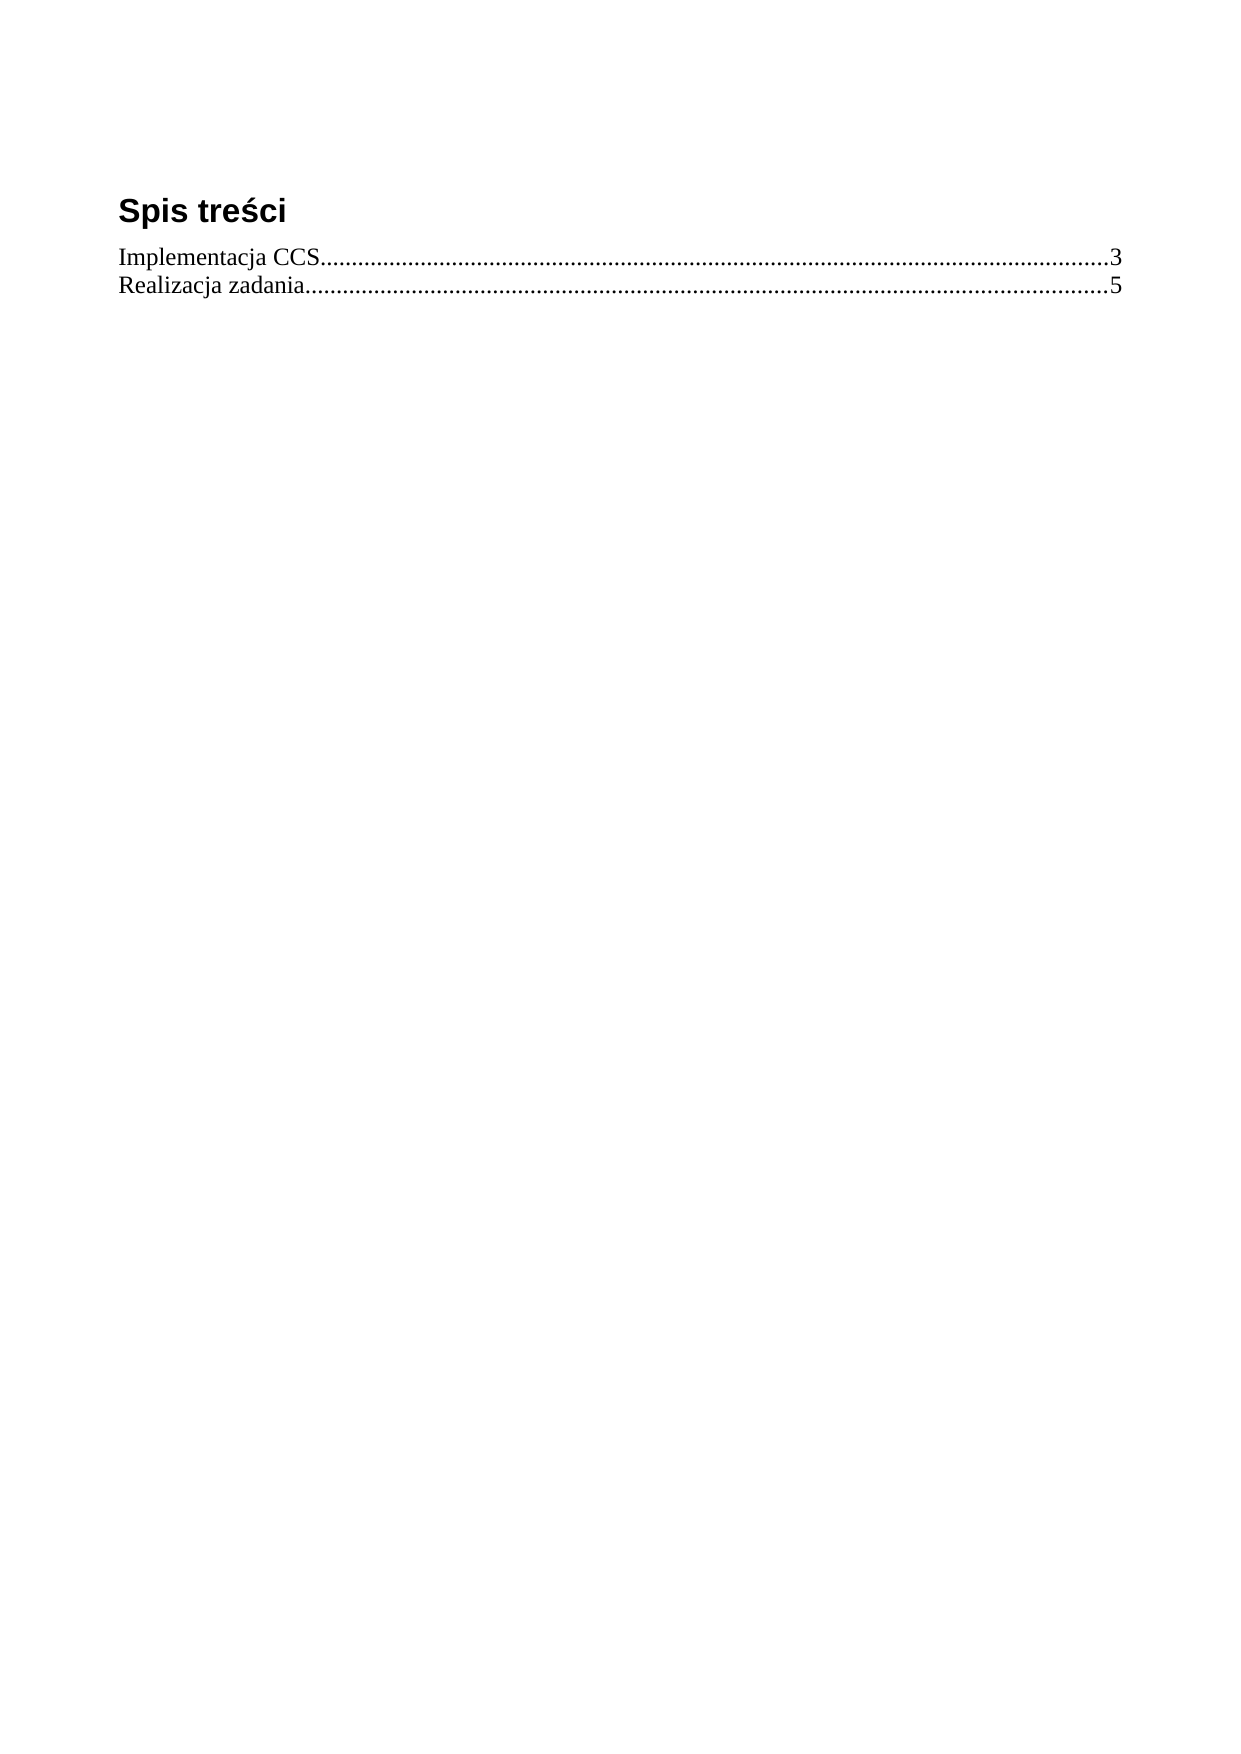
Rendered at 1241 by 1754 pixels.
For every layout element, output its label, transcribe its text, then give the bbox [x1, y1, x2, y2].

text Implementacja CCS 3 [118, 242, 1122, 270]
text Realizacja zadania 5 [118, 270, 1122, 299]
subtitle Spis treści [118, 191, 1122, 229]
